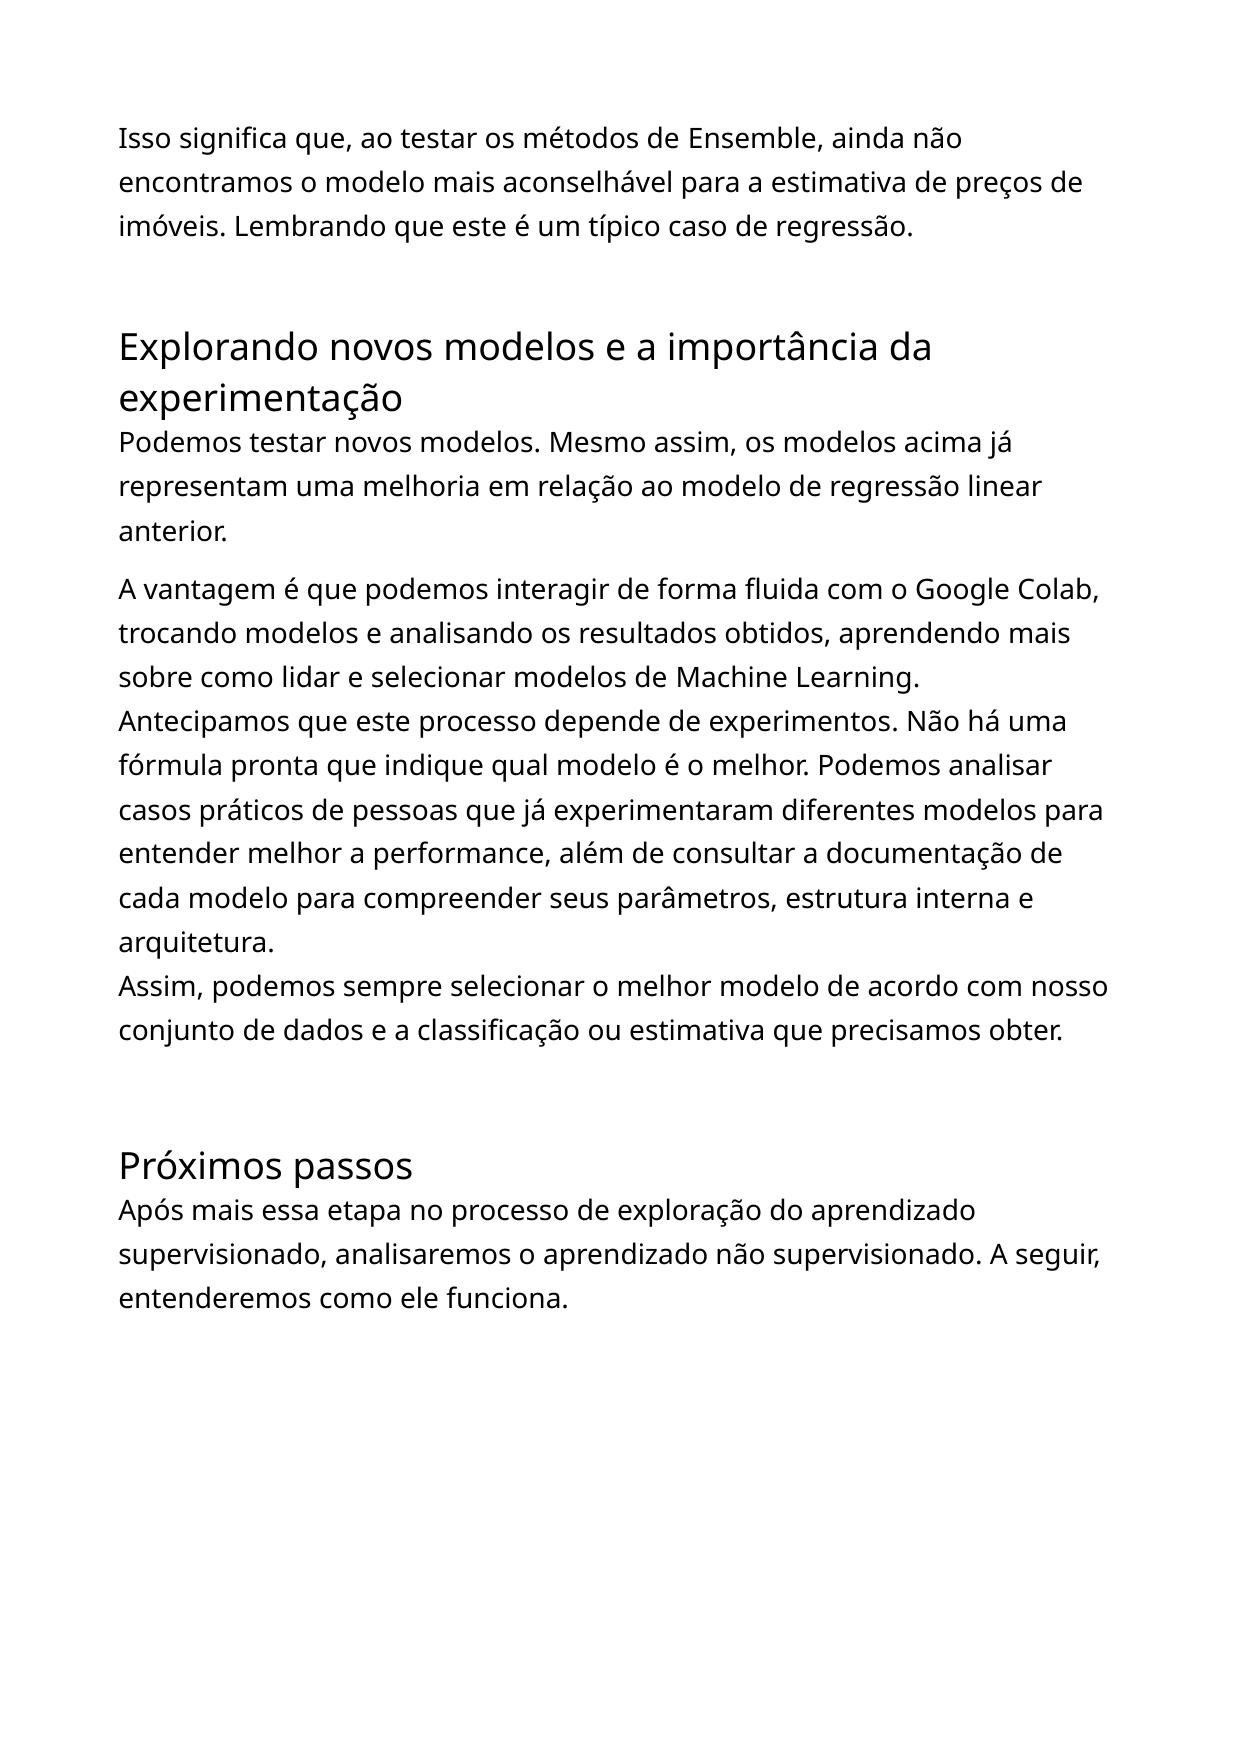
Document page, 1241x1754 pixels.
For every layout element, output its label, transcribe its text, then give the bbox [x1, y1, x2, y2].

subtitle Próximos passos [118, 1139, 1122, 1190]
text Podemos testar novos modelos. Mesmo assim, os modelos acima já representam uma melhoria em relação ao modelo de regressão linear anterior. [118, 423, 1122, 549]
text Após mais essa etapa no processo de exploração do aprendizado supervisionado, analisaremos o aprendizado não supervisionado. A seguir, entenderemos como ele funciona. [118, 1190, 1122, 1317]
text Assim, podemos sempre selecionar o melhor modelo de acordo com nosso conjunto de dados e a classificação ou estimativa que precisamos obter. [118, 966, 1122, 1048]
text Antecipamos que este processo depende de experimentos. Não há uma fórmula pronta que indique qual modelo é o melhor. Podemos analisar casos práticos de pessoas que já experimentaram diferentes modelos para entender melhor a performance, além de consultar a documentação de cada modelo para compreender seus parâmetros, estrutura interna e arquitetura. [118, 702, 1122, 960]
subtitle Explorando novos modelos e a importância da experimentação [118, 321, 1122, 423]
text Isso significa que, ao testar os métodos de Ensemble, ainda não encontramos o modelo mais aconselhável para a estimativa de preços de imóveis. Lembrando que este é um típico caso de regressão. [118, 118, 1122, 244]
text A vantagem é que podemos interagir de forma fluida com o Google Colab, trocando modelos e analisando os resultados obtidos, aprendendo mais sobre como lidar e selecionar modelos de Machine Learning. [118, 569, 1122, 696]
